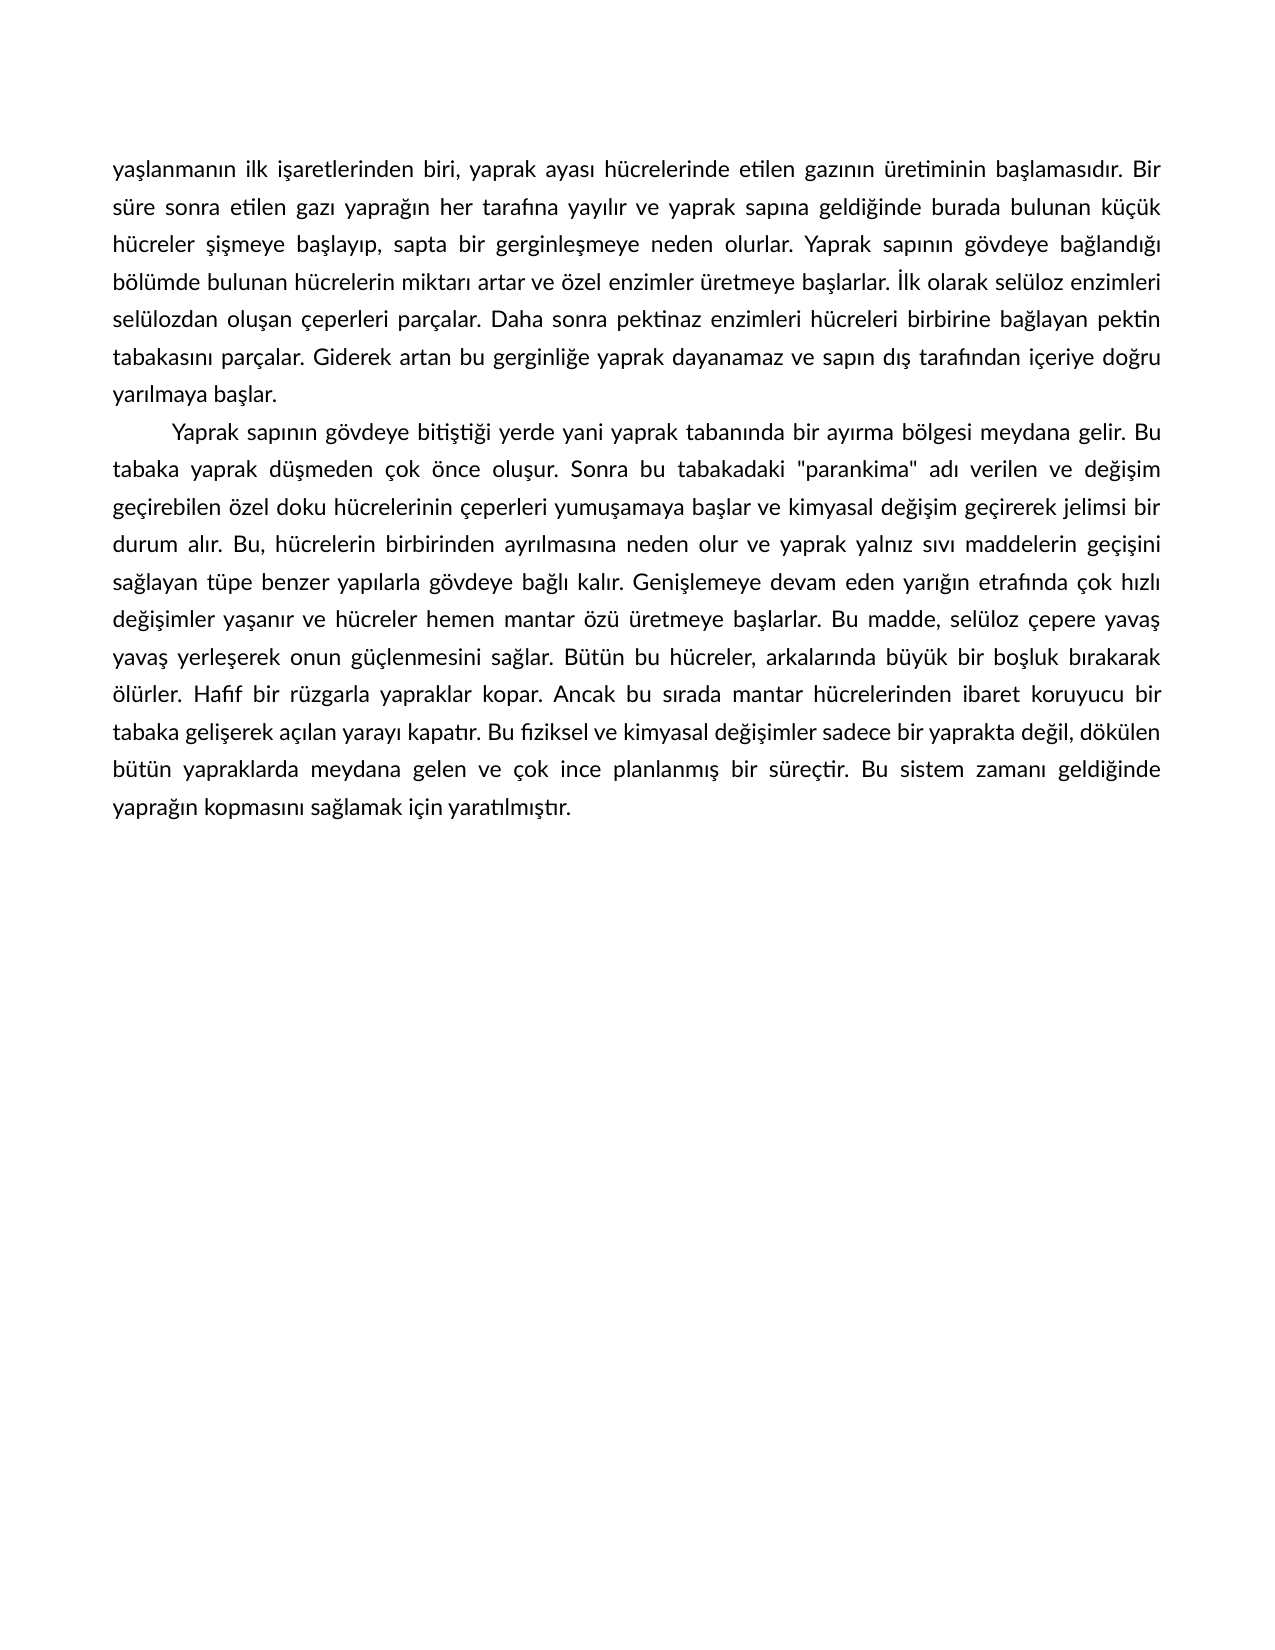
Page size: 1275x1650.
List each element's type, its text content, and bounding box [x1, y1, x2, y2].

text yaşlanmanın ilk işaretlerinden biri, yaprak ayası hücrelerinde etilen gazının üretiminin başlamasıdır. Bir süre sonra etilen gazı yaprağın her tarafına yayılır ve yaprak sapına geldiğinde burada bulunan küçük hücreler şişmeye başlayıp, sapta bir gerginleşmeye neden olurlar. Yaprak sapının gövdeye bağlandığı bölümde bulunan hücrelerin miktarı artar ve özel enzimler üretmeye başlarlar. İlk olarak selüloz enzimleri selülozdan oluşan çeperleri parçalar. Daha sonra pektinaz enzimleri hücreleri birbirine bağlayan pektin tabakasını parçalar. Giderek artan bu gerginliğe yaprak dayanamaz ve sapın dış tarafından içeriye doğru yarılmaya başlar. [112, 148, 1162, 410]
text Yaprak sapının gövdeye bitiştiği yerde yani yaprak tabanında bir ayırma bölgesi meydana gelir. Bu tabaka yaprak düşmeden çok önce oluşur. Sonra bu tabakadaki "parankima" adı verilen ve değişim geçirebilen özel doku hücrelerinin çeperleri yumuşamaya başlar ve kimyasal değişim geçirerek jelimsi bir durum alır. Bu, hücrelerin birbirinden ayrılmasına neden olur ve yaprak yalnız sıvı maddelerin geçişini sağlayan tüpe benzer yapılarla gövdeye bağlı kalır. Genişlemeye devam eden yarığın etrafında çok hızlı değişimler yaşanır ve hücreler hemen mantar özü üretmeye başlarlar. Bu madde, selüloz çepere yavaş yavaş yerleşerek onun güçlenmesini sağlar. Bütün bu hücreler, arkalarında büyük bir boşluk bırakarak ölürler. Hafif bir rüzgarla yapraklar kopar. Ancak bu sırada mantar hücrelerinden ibaret koruyucu bir tabaka gelişerek açılan yarayı kapatır. Bu fiziksel ve kimyasal değişimler sadece bir yaprakta değil, dökülen bütün yapraklarda meydana gelen ve çok ince planlanmış bir süreçtir. Bu sistem zamanı geldiğinde yaprağın kopmasını sağlamak için yaratılmıştır. [112, 410, 1162, 823]
